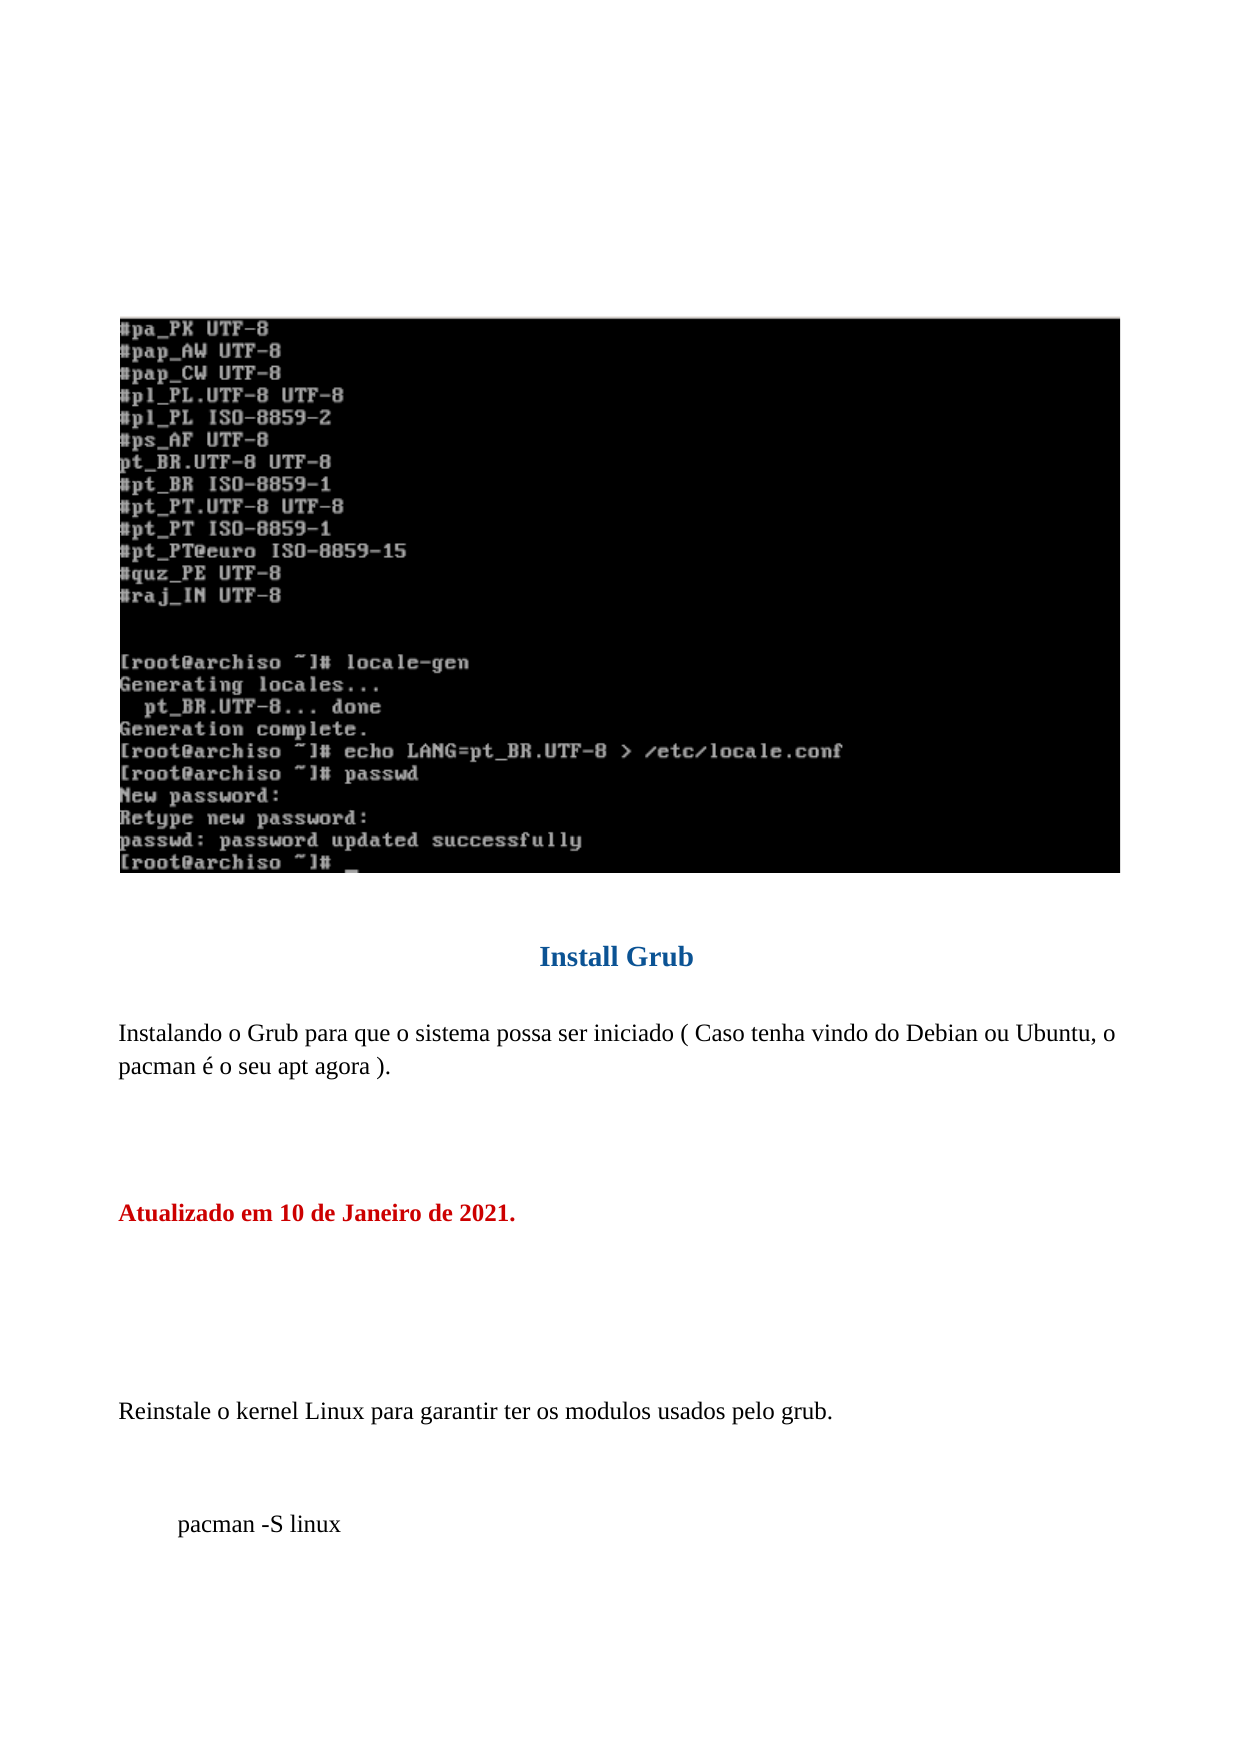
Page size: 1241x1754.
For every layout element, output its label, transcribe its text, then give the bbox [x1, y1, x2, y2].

text Instalando o Grub para que o sistema possa ser iniciado ( Caso tenha vindo do Debian ou Ubuntu, o pacman é o seu apt agora ). [118, 985, 1122, 1080]
text pacman -S linux [177, 1509, 1063, 1538]
subtitle Install Grub [118, 939, 1122, 972]
text Reinstale o kernel Linux para garantir ter os modulos usados pelo grub. [118, 1396, 1122, 1424]
text Atualizado em 10 de Janeiro de 2021. [118, 1198, 1122, 1259]
picture [120, 316, 1121, 873]
